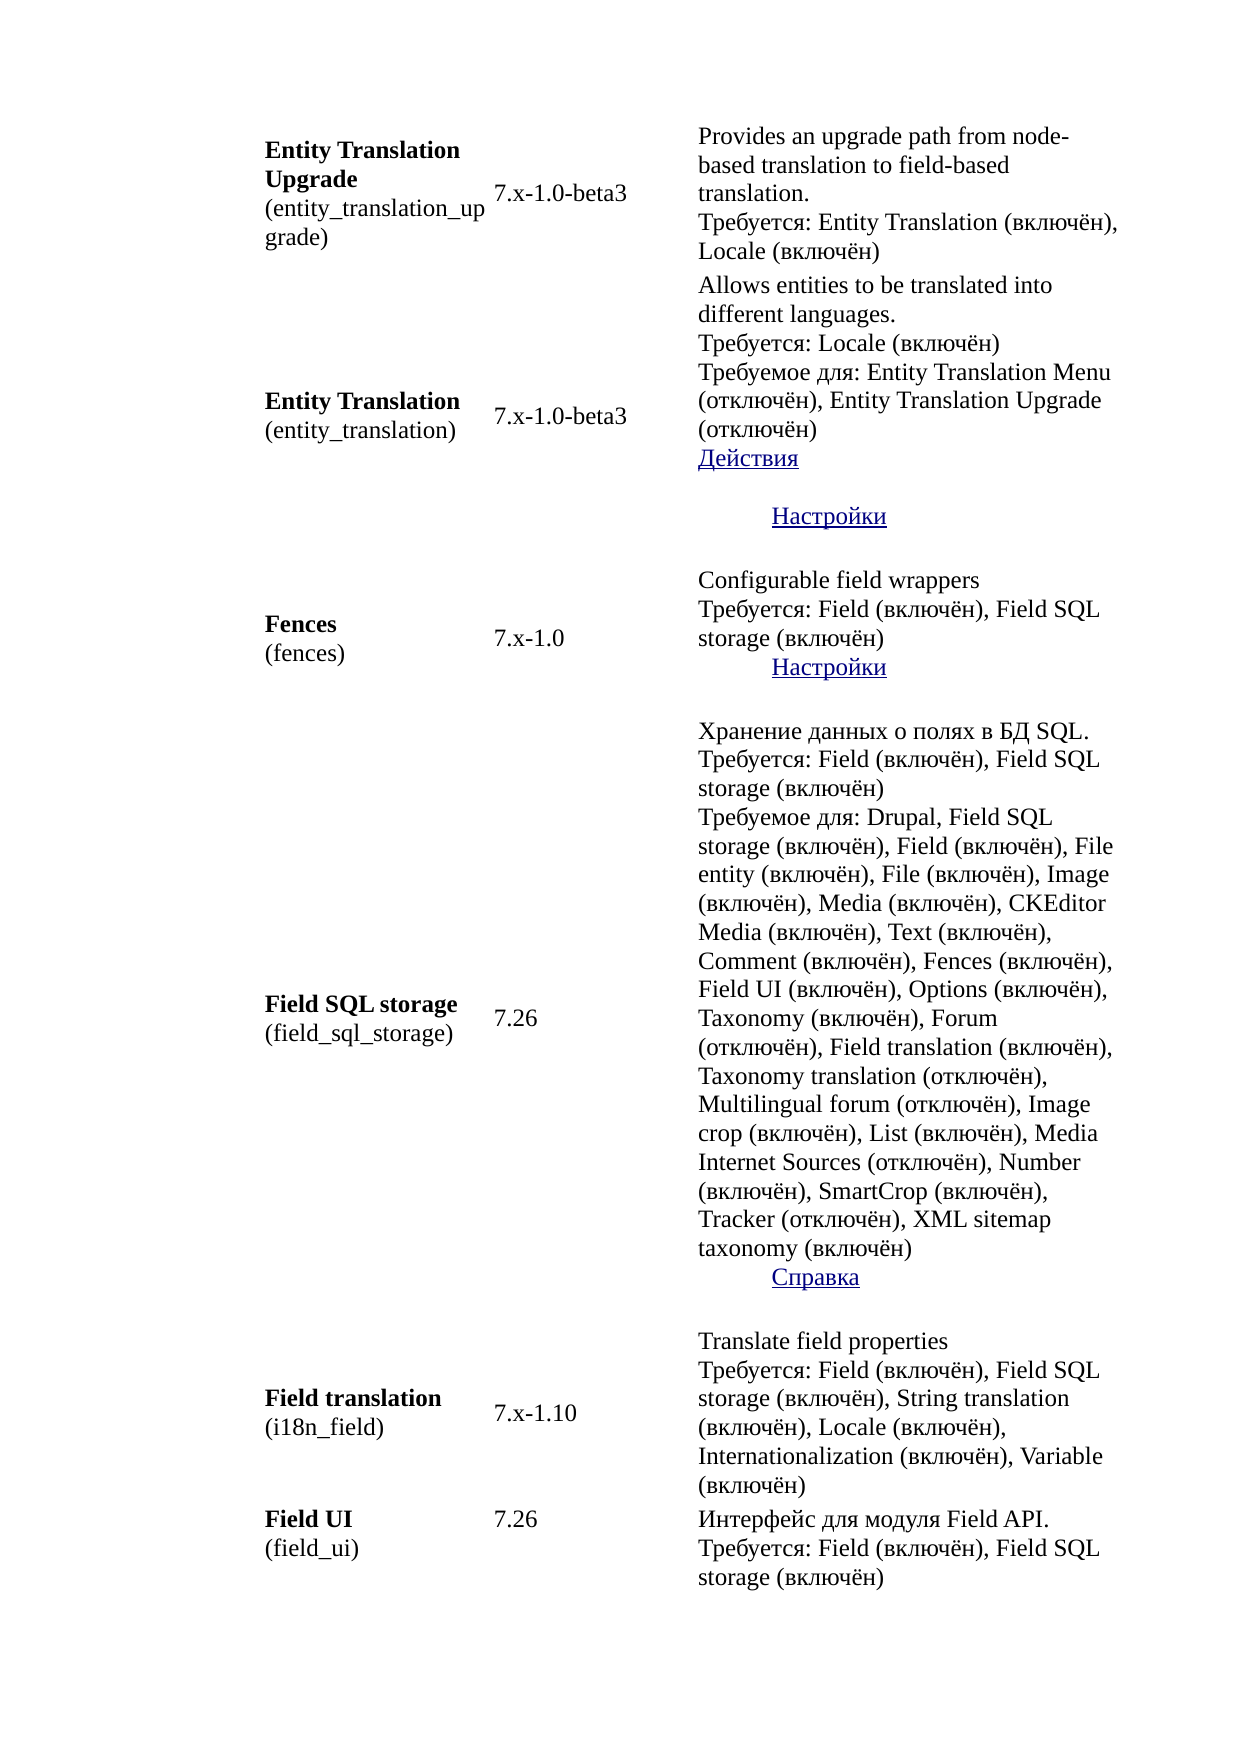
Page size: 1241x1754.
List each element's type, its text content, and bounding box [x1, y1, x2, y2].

table_cell [118, 713, 262, 1323]
table_cell Интерфейс для модуля Field API. Требуется: Field (включён), Field SQL storage (включён) [695, 1501, 1122, 1593]
table_cell [118, 563, 262, 713]
table_cell Provides an upgrade path from node-based translation to field-based translation. Требуется: Entity Translation (включён), Locale (включён) [695, 118, 1122, 268]
table_cell 7.x-1.0 [491, 563, 695, 713]
table_cell 7.x-1.0-beta3 [491, 118, 695, 268]
table_cell 7.26 [491, 1501, 695, 1593]
table_cell Fences (fences) [262, 563, 491, 713]
table_cell [118, 1501, 262, 1593]
table_cell Field UI (field_ui) [262, 1501, 491, 1593]
table_cell Entity Translation (entity_translation) [262, 268, 491, 562]
table_cell Field translation (i18n_field) [262, 1323, 491, 1501]
table_cell 7.x-1.10 [491, 1323, 695, 1501]
table_cell [118, 1323, 262, 1501]
table_cell Хранение данных о полях в БД SQL. Требуется: Field (включён), Field SQL storage (включён) Требуемое для: Drupal, Field SQL storage (включён), Field (включён), File entity (включён), File (включён), Image (включён), Media (включён), CKEditor Media (включён), Text (включён), Comment (включён), Fences (включён), Field UI (включён), Options (включён), Taxonomy (включён), Forum (отключён), Field translation (включён), Taxonomy translation (отключён), Multilingual forum (отключён), Image crop (включён), List (включён), Media Internet Sources (отключён), Number (включён), SmartCrop (включён), Tracker (отключён), XML sitemap taxonomy (включён) Справка [695, 713, 1122, 1323]
table_cell Configurable field wrappers Требуется: Field (включён), Field SQL storage (включён) Настройки [695, 563, 1122, 713]
table_cell [118, 268, 262, 562]
table_cell Allows entities to be translated into different languages. Требуется: Locale (включён) Требуемое для: Entity Translation Menu (отключён), Entity Translation Upgrade (отключён) Действия Настройки [695, 268, 1122, 562]
table_cell Entity Translation Upgrade (entity_translation_upgrade) [262, 118, 491, 268]
table_cell [118, 118, 262, 268]
table_cell 7.x-1.0-beta3 [491, 268, 695, 562]
table_cell Field SQL storage (field_sql_storage) [262, 713, 491, 1323]
table_cell 7.26 [491, 713, 695, 1323]
table_cell Translate field properties Требуется: Field (включён), Field SQL storage (включён), String translation (включён), Locale (включён), Internationalization (включён), Variable (включён) [695, 1323, 1122, 1501]
